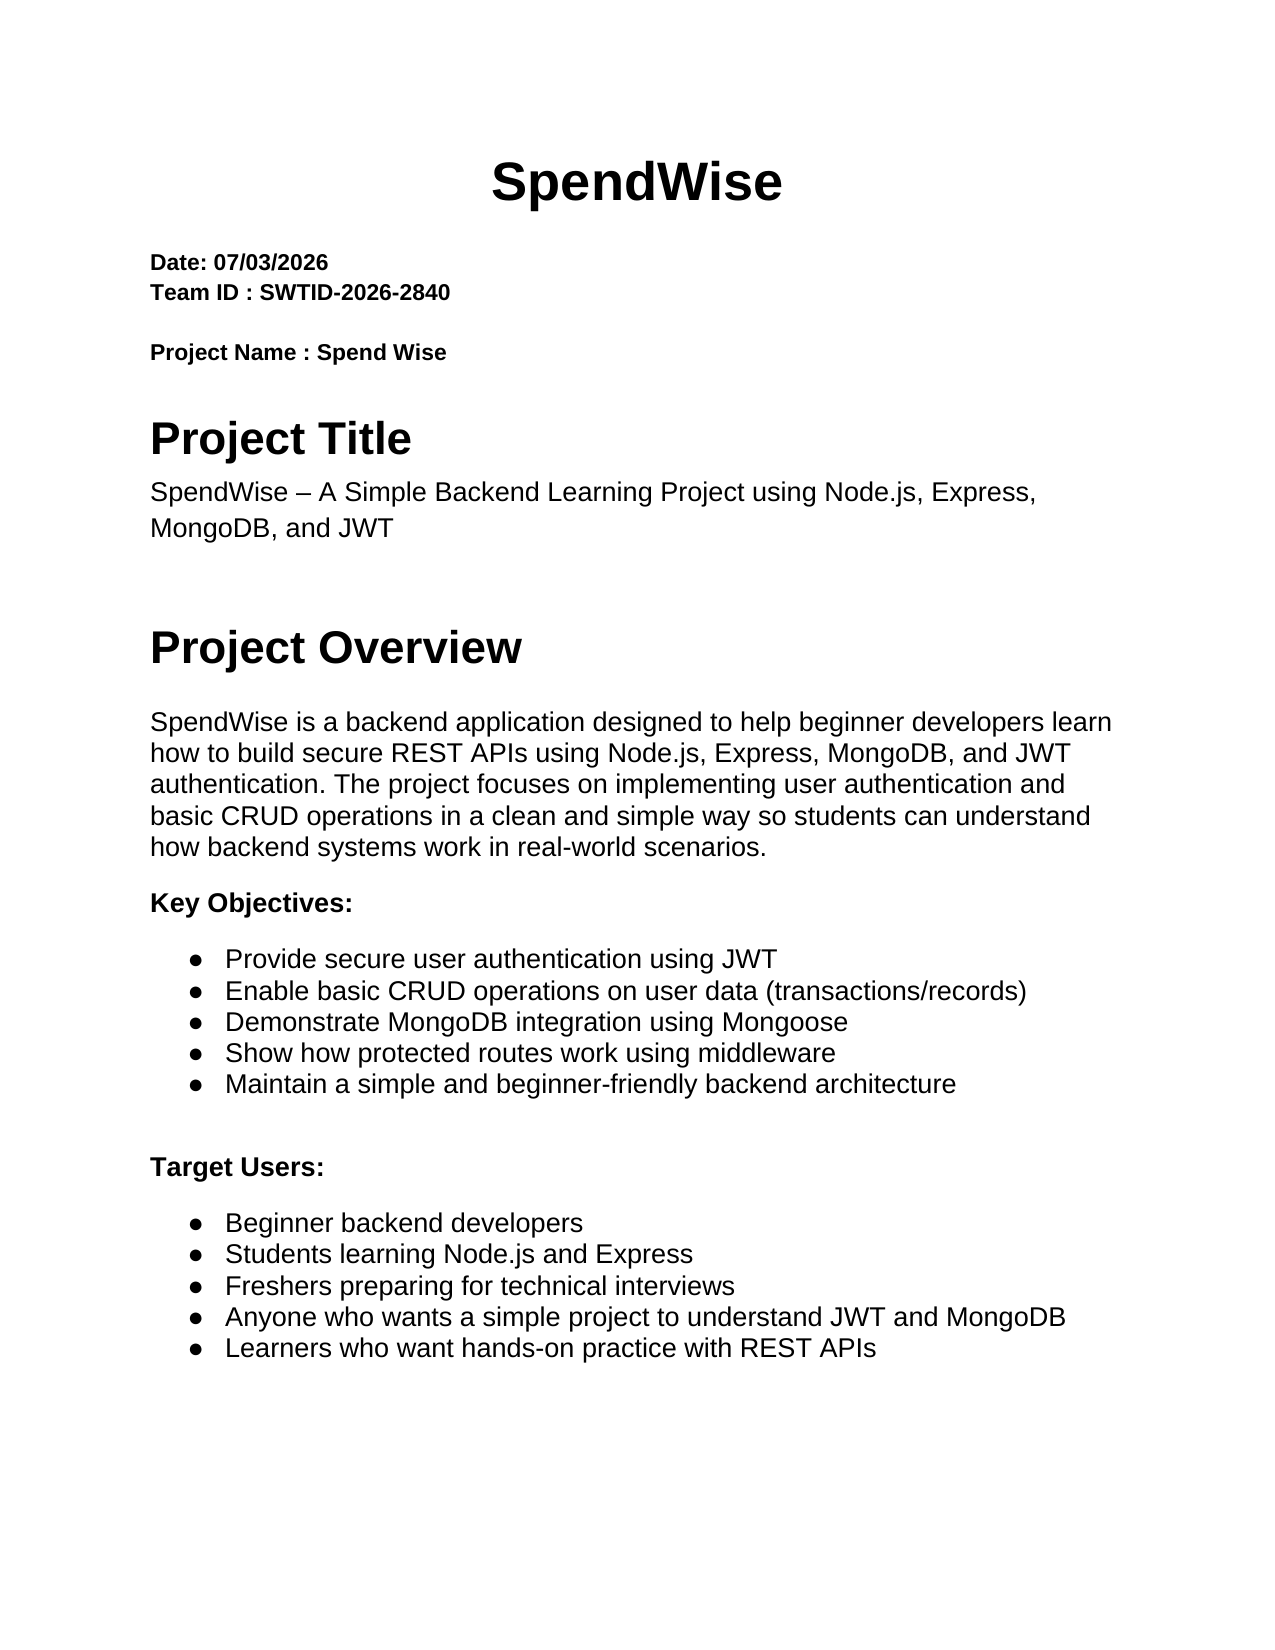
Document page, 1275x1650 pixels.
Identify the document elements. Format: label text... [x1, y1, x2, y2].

list Students learning Node.js and Express [187, 1238, 1125, 1269]
subtitle Project Title [150, 411, 1125, 464]
text Key Objectives: [150, 887, 1125, 918]
text SpendWise is a backend application designed to help beginner developers learn how to build secure REST APIs using Node.js, Express, MongoDB, and JWT authentication. The project focuses on implementing user authentication and basic CRUD operations in a clean and simple way so students can understand how backend systems work in real-world scenarios. [150, 706, 1125, 862]
text SpendWise – A Simple Backend Learning Project using Node.js, Express, MongoDB, and JWT [150, 476, 1125, 544]
text Date: 07/03/2026 [150, 249, 1125, 275]
list Provide secure user authentication using JWT [187, 943, 1125, 974]
list Enable basic CRUD operations on user data (transactions/records) [187, 974, 1125, 1006]
list Freshers preparing for technical interviews [187, 1269, 1125, 1301]
list Anyone who wants a simple project to understand JWT and MongoDB [187, 1301, 1125, 1332]
text Project Overview [150, 620, 1125, 673]
list Learners who want hands-on practice with REST APIs [187, 1332, 1125, 1363]
list Maintain a simple and beginner-friendly backend architecture [187, 1068, 1125, 1126]
text Project Name : Spend Wise [150, 339, 1125, 366]
title SpendWise [150, 150, 1125, 212]
list Show how protected routes work using middleware [187, 1037, 1125, 1068]
text Team ID : SWTID-2026-2840 [150, 279, 1125, 336]
list Beginner backend developers [187, 1207, 1125, 1238]
text Target Users: [150, 1151, 1125, 1182]
list Demonstrate MongoDB integration using Mongoose [187, 1006, 1125, 1037]
